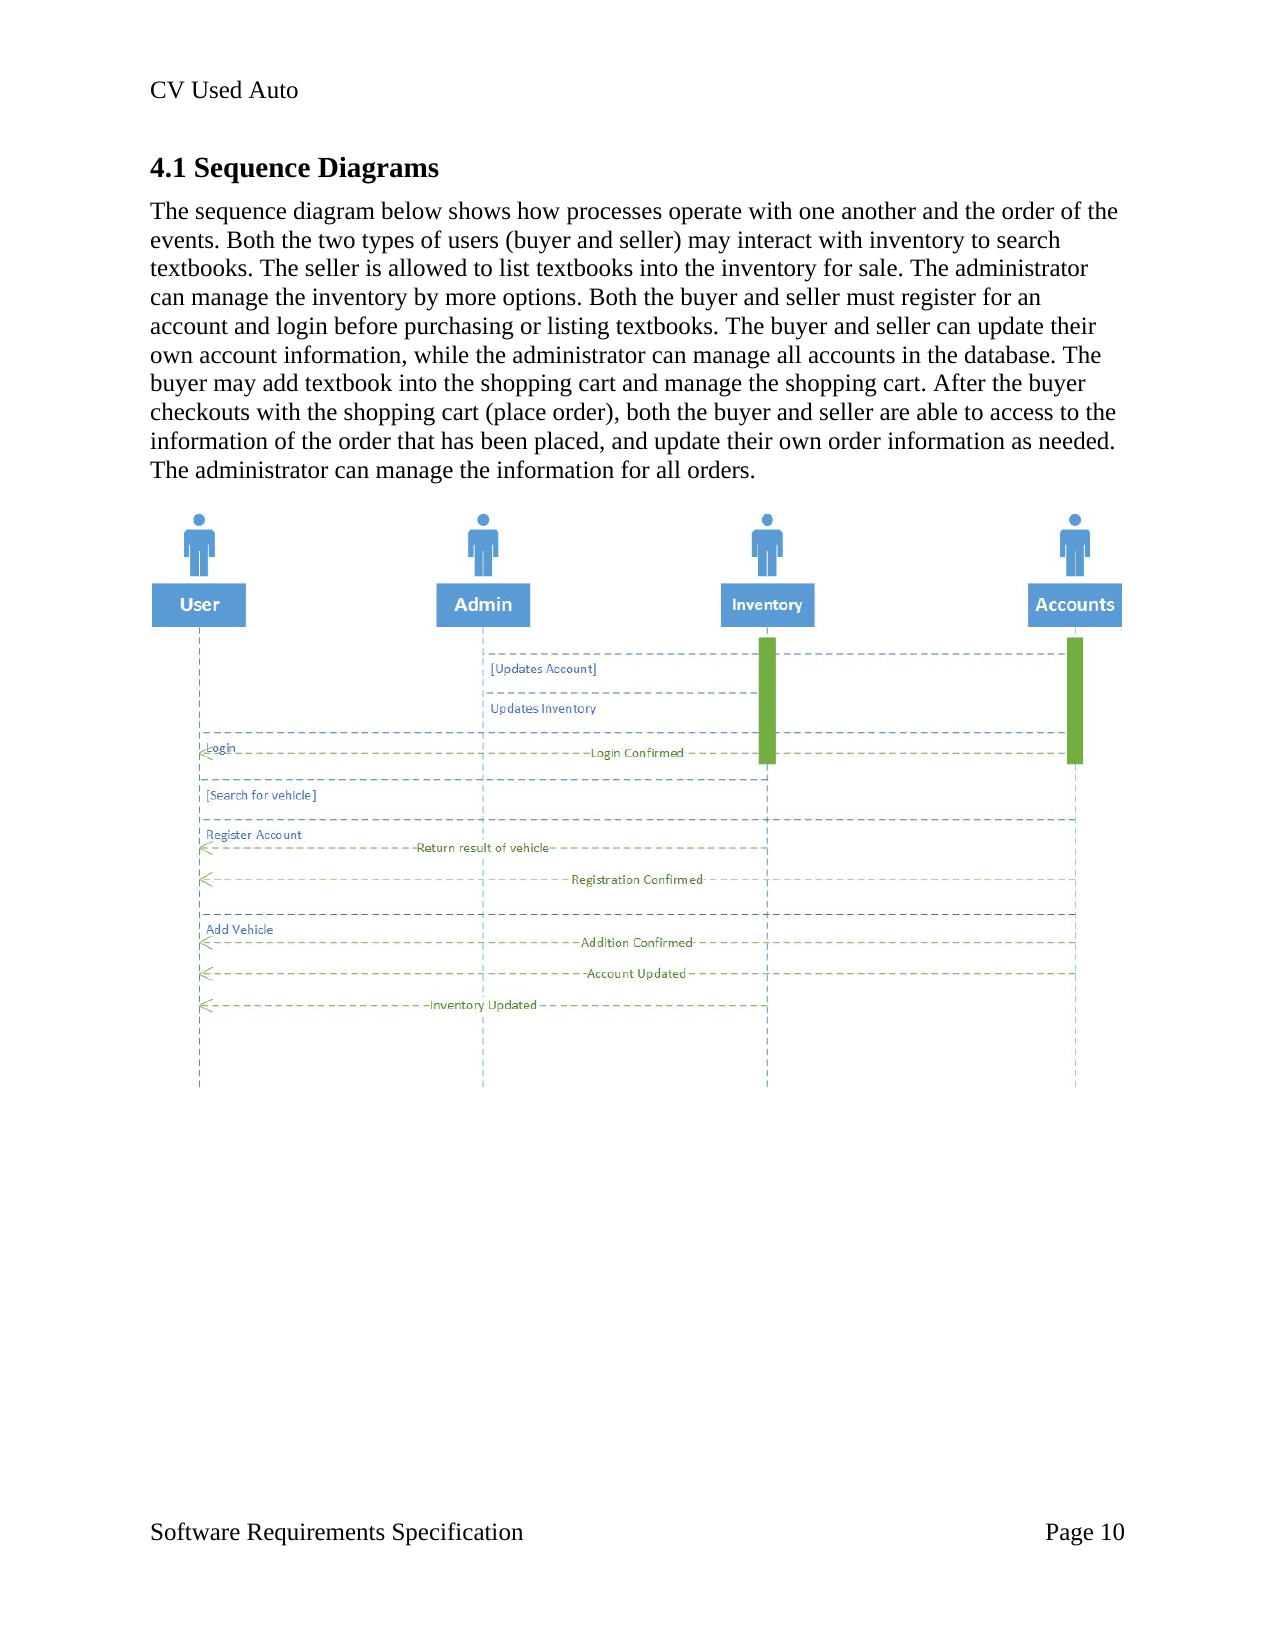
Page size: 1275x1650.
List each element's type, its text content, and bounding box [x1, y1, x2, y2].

text The sequence diagram below shows how processes operate with one another and the order of the events. Both the two types of users (buyer and seller) may interact with inventory to search textbooks. The seller is allowed to list textbooks into the inventory for sale. The administrator can manage the inventory by more options. Both the buyer and seller must register for an account and login before purchasing or listing textbooks. The buyer and seller can update their own account information, while the administrator can manage all accounts in the database. The buyer may add textbook into the shopping cart and manage the shopping cart. After the buyer checkouts with the shopping cart (place order), both the buyer and seller are able to access to the information of the order that has been placed, and update their own order information as needed. The administrator can manage the information for all orders. [150, 196, 1125, 483]
subtitle 4.1 Sequence Diagrams [150, 150, 1125, 183]
picture [150, 512, 1125, 1088]
